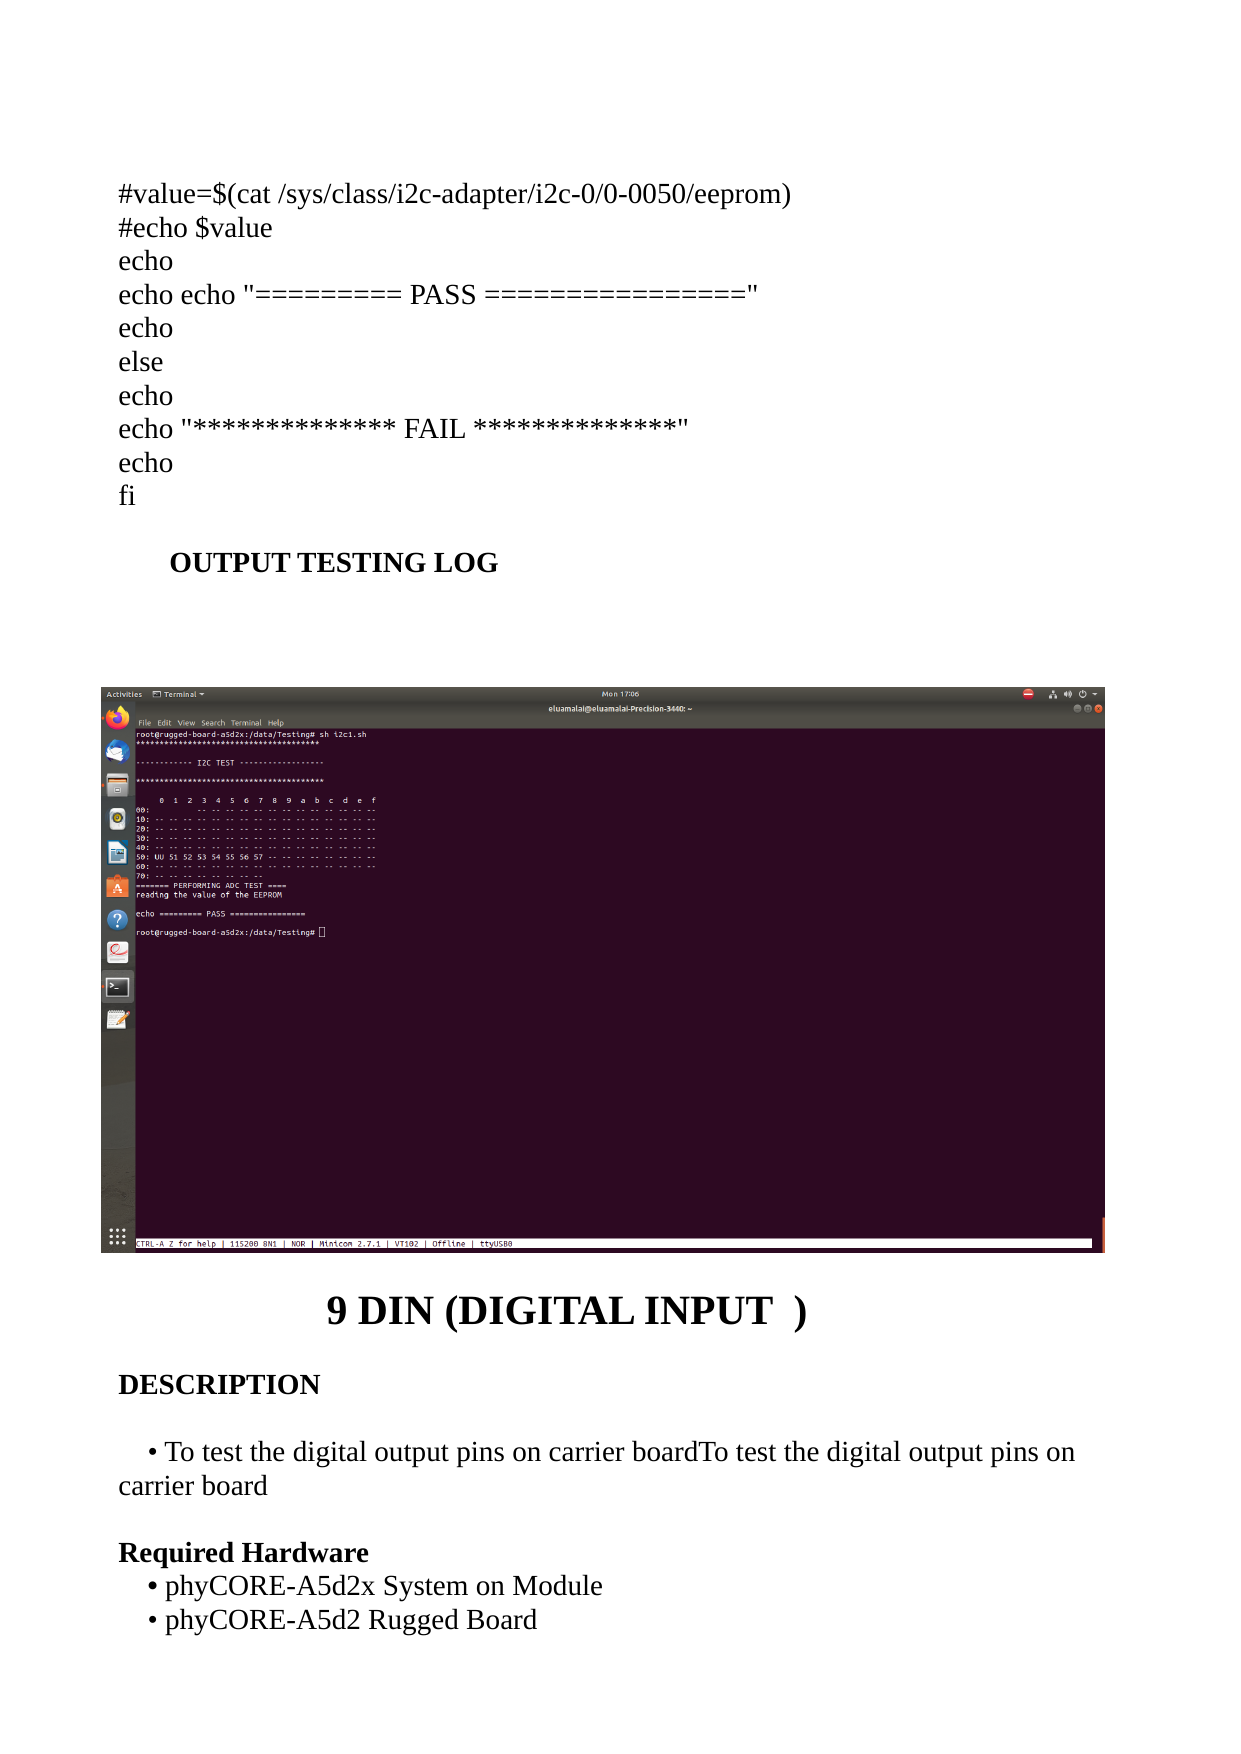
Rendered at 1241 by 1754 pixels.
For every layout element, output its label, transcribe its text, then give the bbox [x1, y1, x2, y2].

text echo [118, 378, 1122, 411]
text • To test the digital output pins on carrier boardTo test the digital output pins on carrier board [118, 1434, 1122, 1501]
text 9 DIN (DIGITAL INPUT ) [118, 1286, 1122, 1334]
text • phyCORE-A5d2x System on Module [118, 1568, 1122, 1602]
text • phyCORE-A5d2 Rugged Board [118, 1602, 1122, 1636]
text #echo $value [118, 210, 1122, 243]
text fi [118, 478, 1122, 512]
text echo [118, 445, 1122, 478]
text #value=$(cat /sys/class/i2c-adapter/i2c-0/0-0050/eeprom) [118, 176, 1122, 210]
text else [118, 344, 1122, 378]
text Required Hardware [118, 1535, 1122, 1568]
text OUTPUT TESTING LOG [118, 545, 1122, 579]
picture [101, 687, 1105, 1253]
text DESCRIPTION [118, 1367, 1122, 1401]
text echo "************** FAIL **************" [118, 411, 1122, 445]
text echo [118, 243, 1122, 277]
text echo [118, 311, 1122, 344]
text echo echo "========= PASS ================" [118, 277, 1122, 311]
